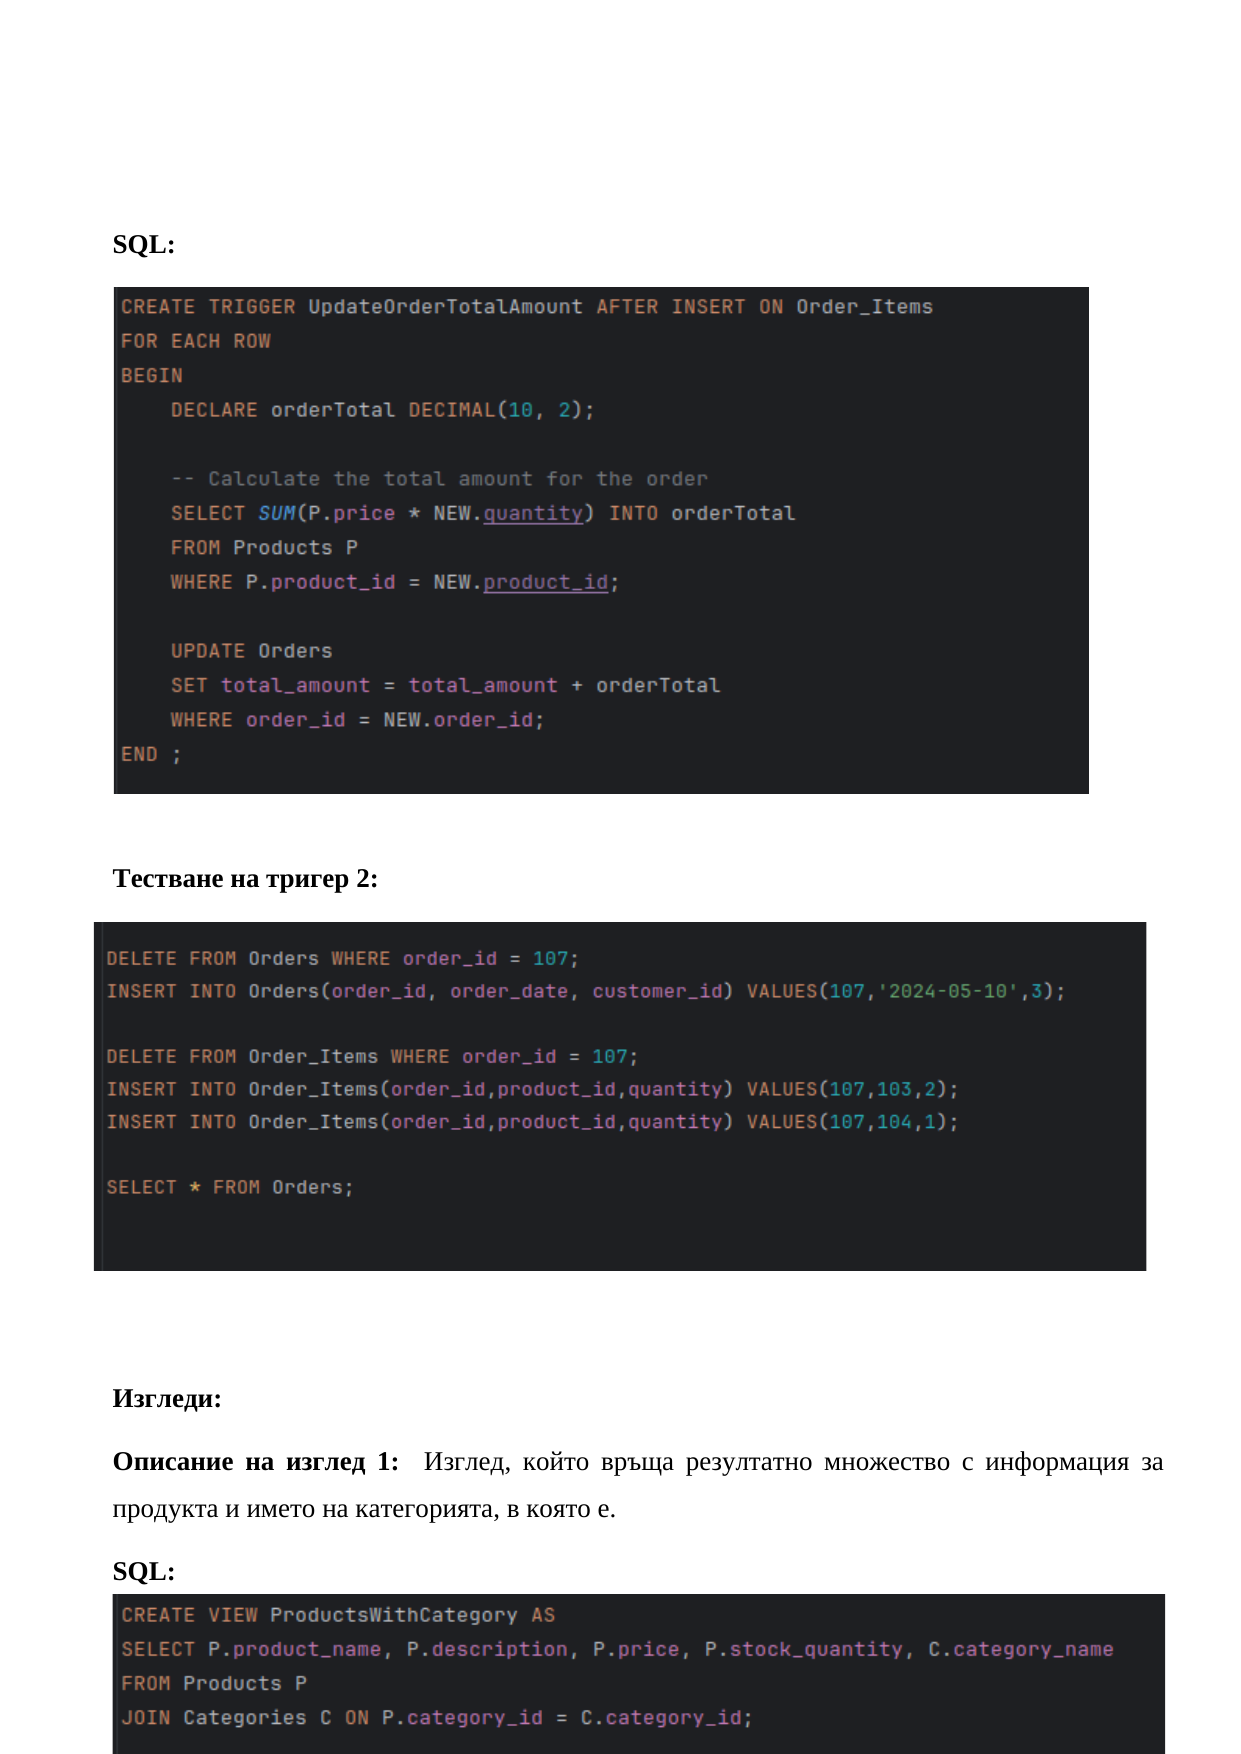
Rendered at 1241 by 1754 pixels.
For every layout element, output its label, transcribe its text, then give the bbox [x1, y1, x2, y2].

picture [93, 922, 1147, 1271]
text Изгледи: [112, 1382, 1165, 1413]
text SQL: [112, 228, 1165, 259]
text SQL: [112, 1555, 1165, 1586]
picture [112, 1594, 1166, 1754]
text Описание на изглед 1: Изглед, който връща резултатно множество с информация за продукта и името на категорията, в която е. [112, 1445, 1165, 1523]
picture [113, 287, 1089, 794]
text Тестване на тригер 2: [112, 862, 1165, 893]
